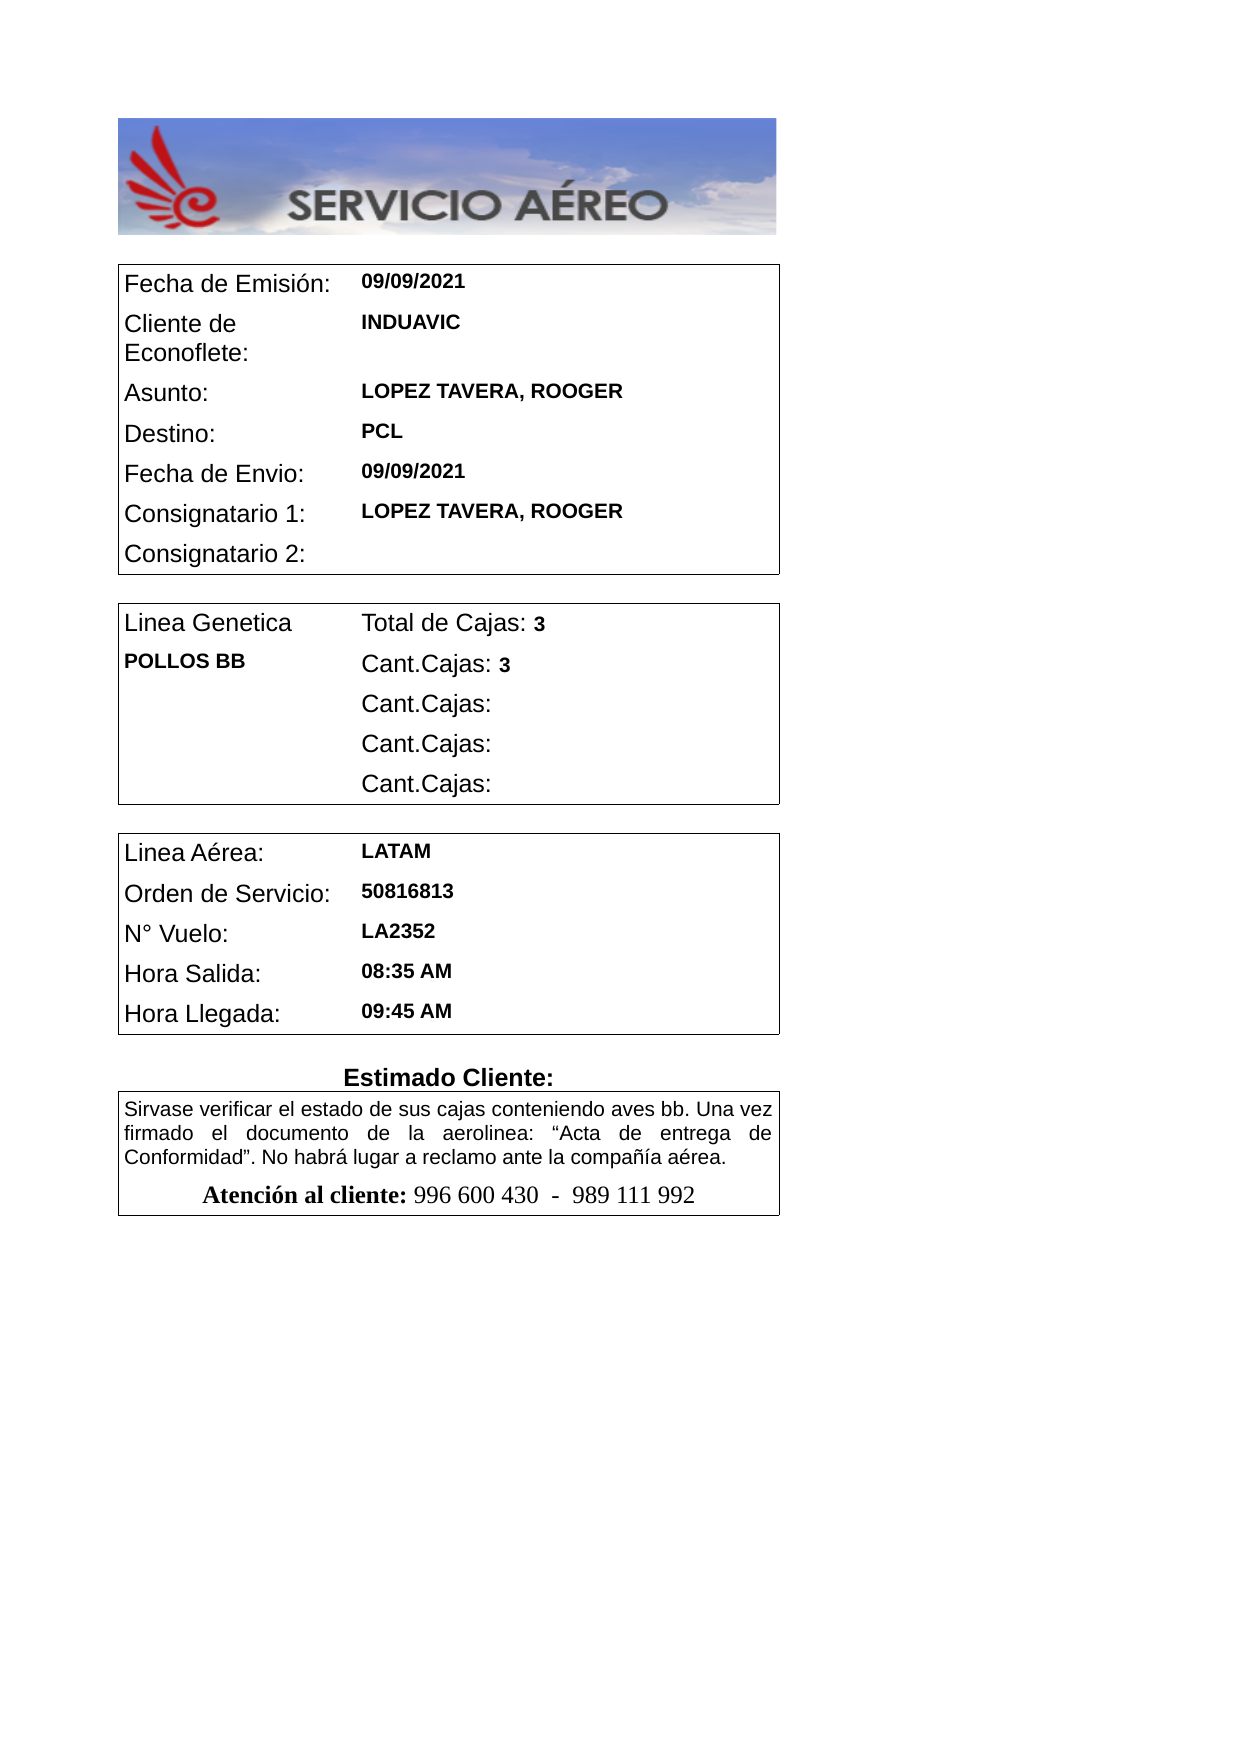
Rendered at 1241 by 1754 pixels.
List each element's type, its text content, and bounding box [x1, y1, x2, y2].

table_cell LATAM [356, 834, 779, 873]
table_cell Cant.Cajas: [356, 764, 779, 804]
table_cell Orden de Servicio: [119, 873, 356, 913]
table_cell 09/09/2021 [356, 453, 779, 493]
table_cell 08:35 AM [356, 953, 779, 993]
table_cell [119, 764, 356, 804]
table_cell LOPEZ TAVERA, ROOGER [356, 373, 779, 413]
picture [118, 118, 777, 235]
table_cell Asunto: [119, 373, 356, 413]
table_cell 50816813 [356, 873, 779, 913]
table_cell LA2352 [356, 913, 779, 953]
table_cell N° Vuelo: [119, 913, 356, 953]
table_cell POLLOS BB [119, 643, 356, 683]
table_cell Cliente de Econoflete: [119, 304, 356, 373]
table_cell Atención al cliente: 996 600 430 - 989 111 992 [119, 1175, 779, 1215]
table_cell Hora Salida: [119, 953, 356, 993]
table_cell Cant.Cajas: [356, 683, 779, 723]
table_cell Cant.Cajas: 3 [356, 643, 779, 683]
table_cell [356, 575, 779, 603]
table_cell Sirvase verificar el estado de sus cajas conteniendo aves bb. Una vez firmado el documento de la aerolinea: “Acta de entrega de Conformidad”. No habrá lugar a reclamo ante la compañía aérea. [119, 1092, 779, 1175]
table_cell [356, 805, 779, 833]
table_cell Destino: [119, 413, 356, 453]
table_cell Linea Aérea: [119, 834, 356, 873]
table_cell Cant.Cajas: [356, 723, 779, 763]
table_cell [119, 723, 356, 763]
table_cell [356, 534, 779, 574]
table_cell PCL [356, 413, 779, 453]
table_cell Fecha de Envio: [119, 453, 356, 493]
table_cell Estimado Cliente: [118, 1035, 779, 1091]
table_cell Hora Llegada: [119, 994, 356, 1034]
table_cell LOPEZ TAVERA, ROOGER [356, 493, 779, 533]
table_cell INDUAVIC [356, 304, 779, 373]
table_cell [118, 575, 356, 603]
table_cell Consignatario 1: [119, 493, 356, 533]
table_header 09/09/2021 [356, 265, 779, 304]
table_cell [119, 683, 356, 723]
table_cell Consignatario 2: [119, 534, 356, 574]
table_cell Total de Cajas: 3 [356, 604, 779, 643]
table_header Fecha de Emisión: [119, 265, 356, 304]
table_cell Linea Genetica [119, 604, 356, 643]
table_cell [118, 805, 356, 833]
table_cell 09:45 AM [356, 994, 779, 1034]
